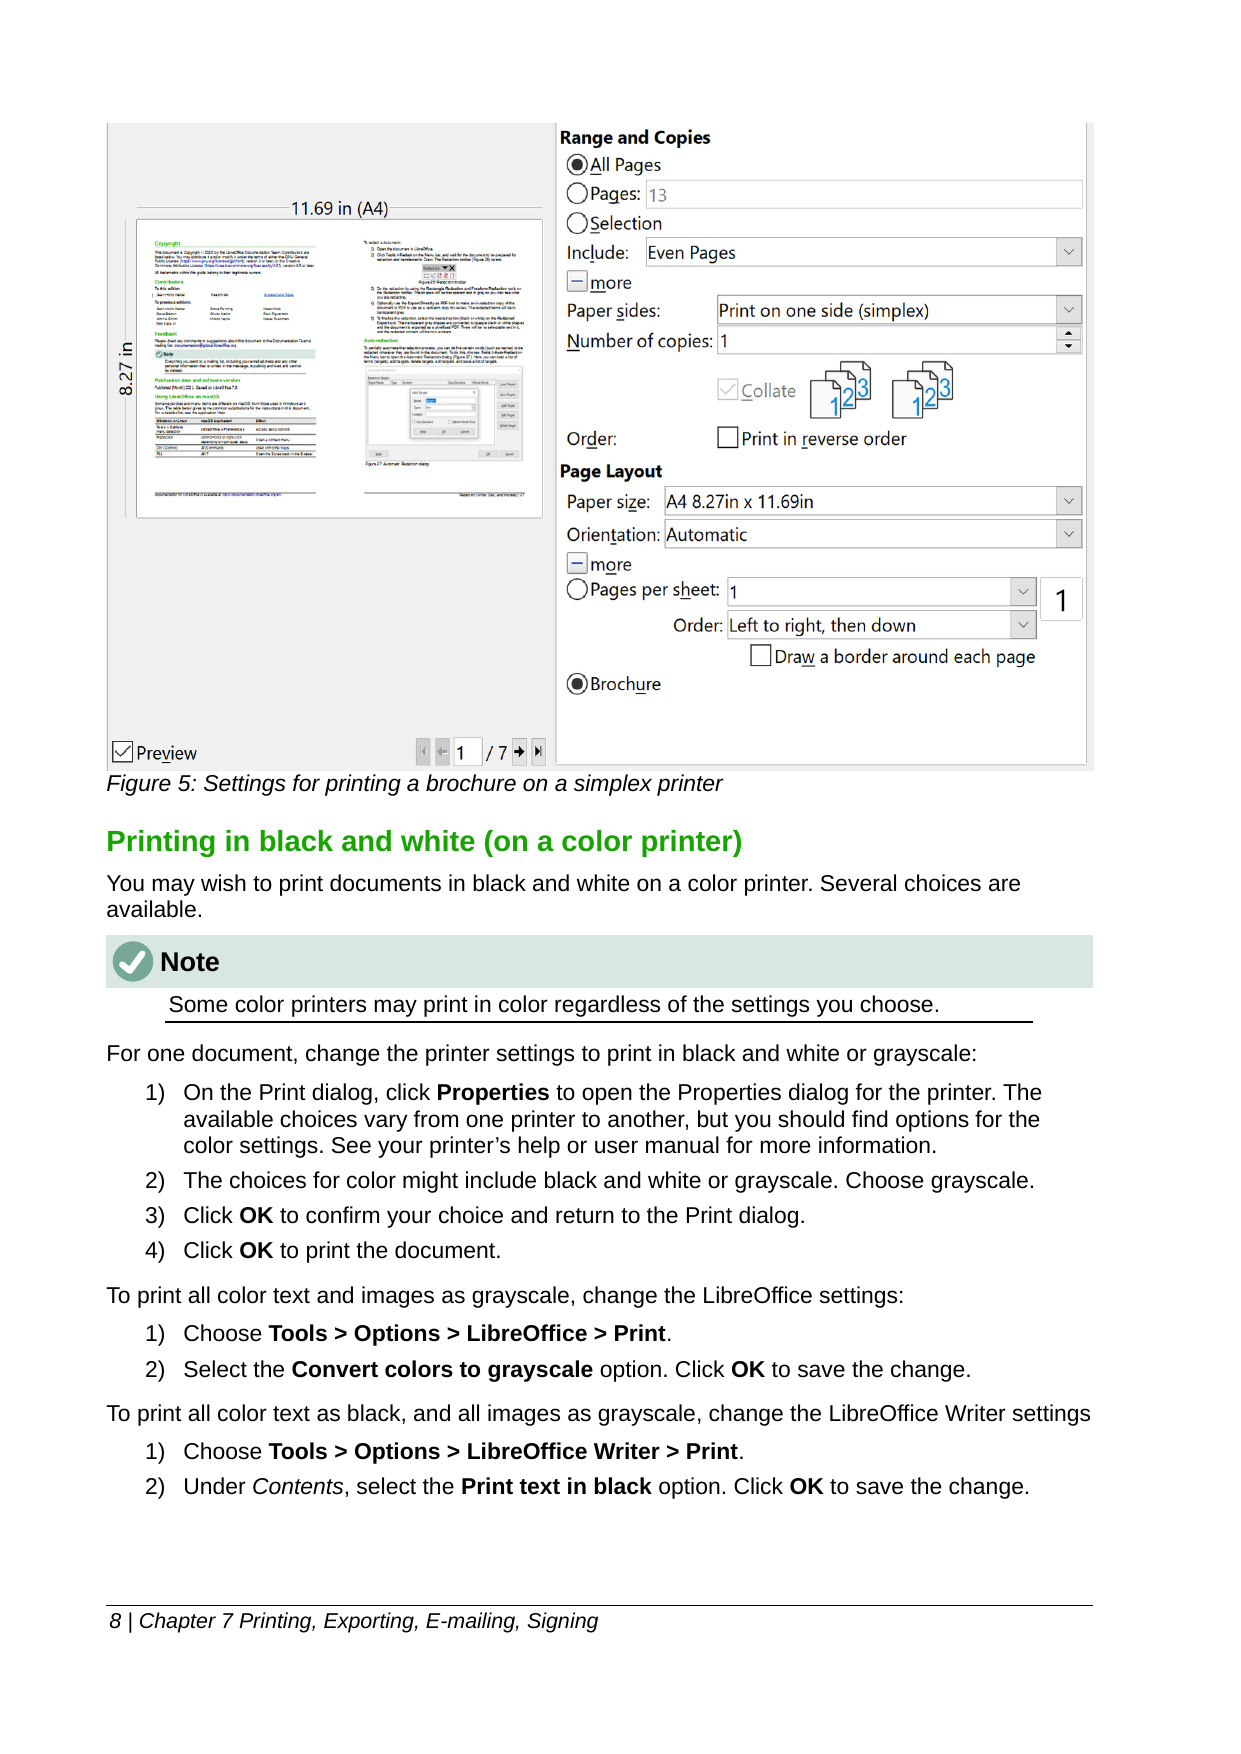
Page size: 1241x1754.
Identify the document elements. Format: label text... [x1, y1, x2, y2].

picture [106, 123, 1094, 771]
text Some color printers may print in color regardless of the settings you choose. [165, 988, 1033, 1021]
subtitle Printing in black and white (on a color printer) [106, 824, 1093, 858]
text Figure 5: Settings for printing a brochure on a simplex printer [106, 771, 1094, 796]
list Choose Tools > Options > LibreOffice > Print. [165, 1320, 1093, 1347]
list For one document, change the printer settings to print in black and white or grayscale: [106, 1040, 1093, 1067]
list Click OK to print the document. [165, 1237, 1093, 1264]
list Choose Tools > Options > LibreOffice Writer > Print. [165, 1438, 1093, 1464]
list Select the Convert colors to grayscale option. Click OK to save the change. [165, 1356, 1093, 1382]
list On the Print dialog, click Properties to open the Properties dialog for the printer. The available choices vary from one printer to another, but you should find options for the color settings. See your printer’s help or user manual for more information. [165, 1079, 1093, 1158]
subtitle Note [106, 935, 1093, 988]
list To print all color text as black, and all images as grayscale, change the LibreOffice Writer settings [106, 1400, 1093, 1426]
list To print all color text and images as grayscale, change the LibreOffice settings: [106, 1282, 1093, 1308]
list Under Contents, select the Print text in black option. Click OK to save the change. [165, 1473, 1093, 1499]
list The choices for color might include black and white or grayscale. Choose grayscale. [165, 1167, 1093, 1193]
list Click OK to confirm your choice and return to the Print dialog. [165, 1202, 1093, 1229]
text [106, 118, 1094, 123]
text You may wish to print documents in black and white on a color printer. Several choices are available. [106, 869, 1093, 922]
